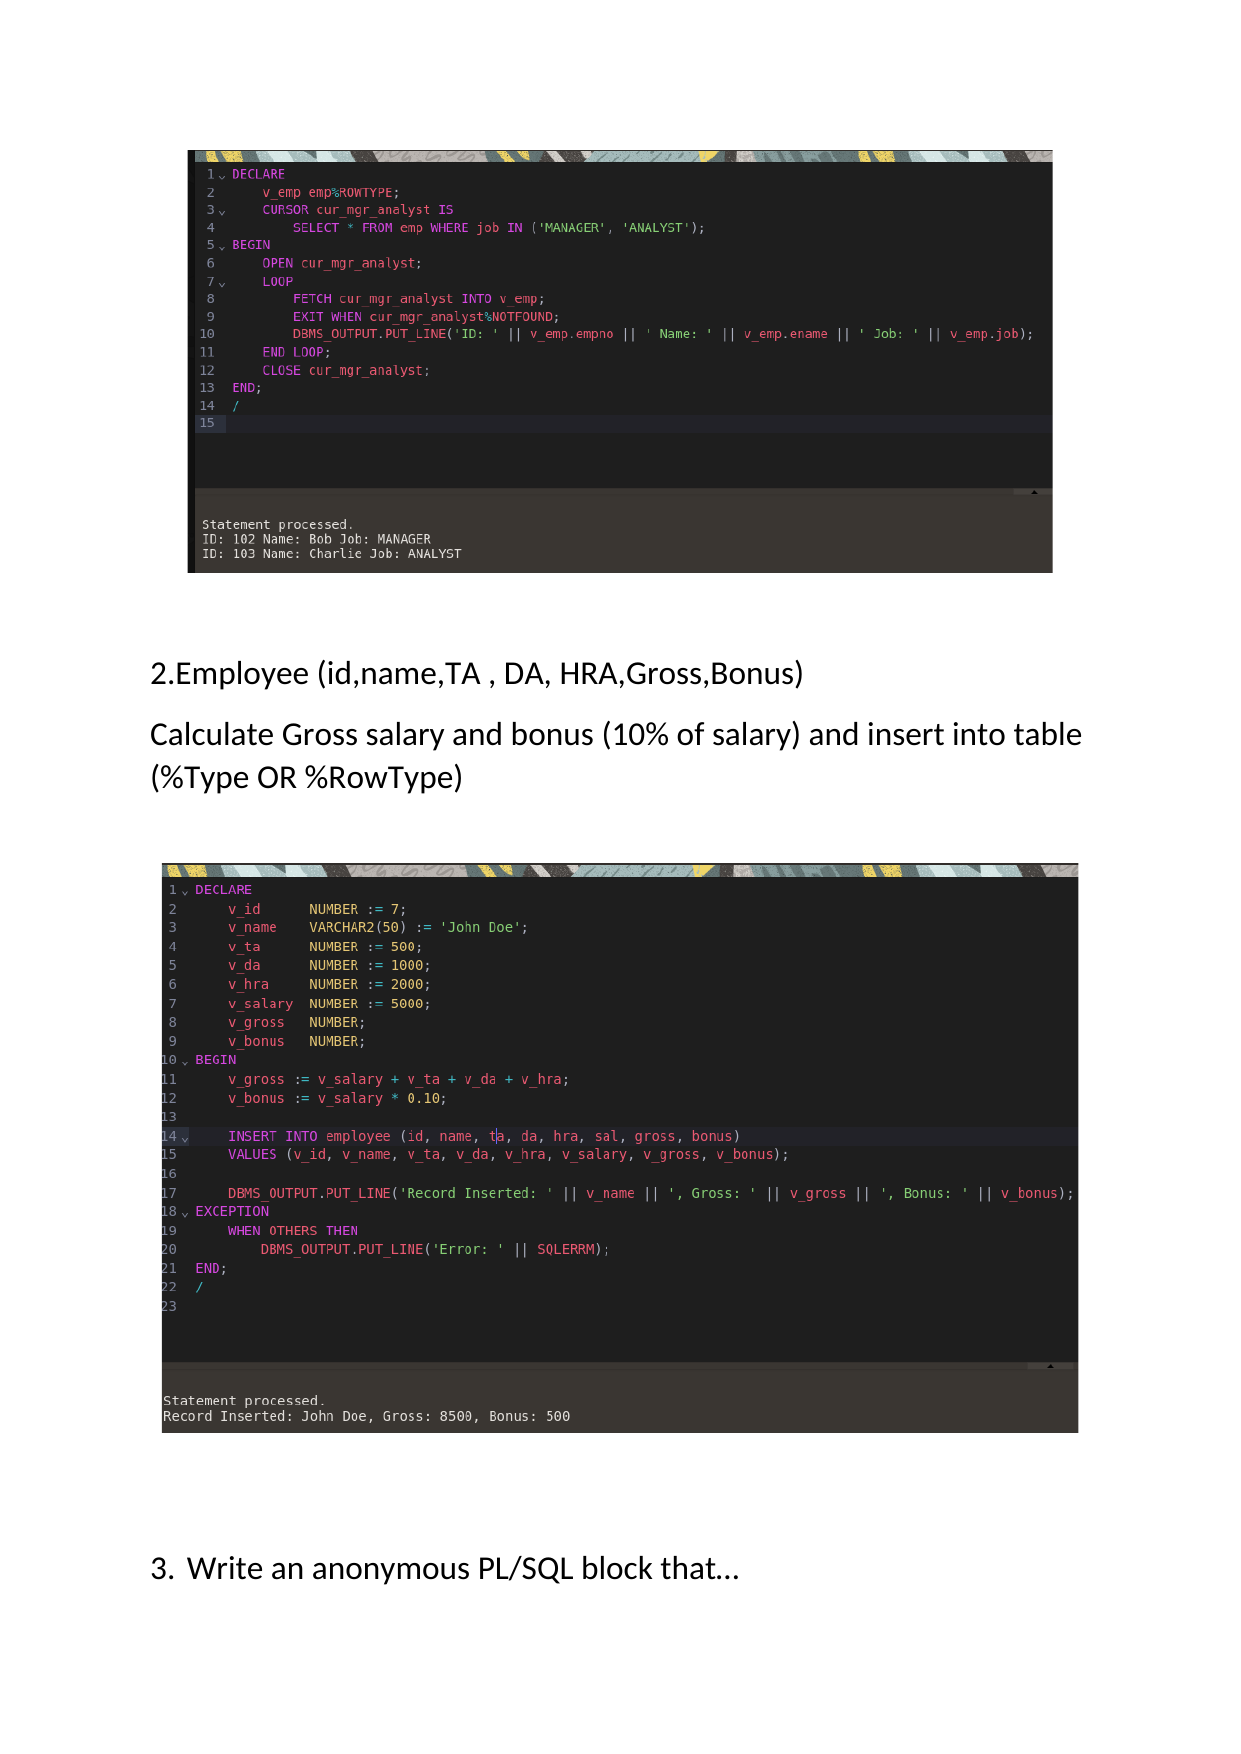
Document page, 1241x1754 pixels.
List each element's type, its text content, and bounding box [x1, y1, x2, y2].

text 2.Employee (id,name,TA , DA, HRA,Gross,Bonus) [150, 652, 1090, 693]
text Calculate Gross salary and bonus (10% of salary) and insert into table (%Type OR %RowType) [150, 712, 1090, 797]
picture [161, 863, 1079, 1433]
text 3. Write an anonymous PL/SQL block that… [150, 1547, 1090, 1588]
picture [187, 150, 1053, 573]
